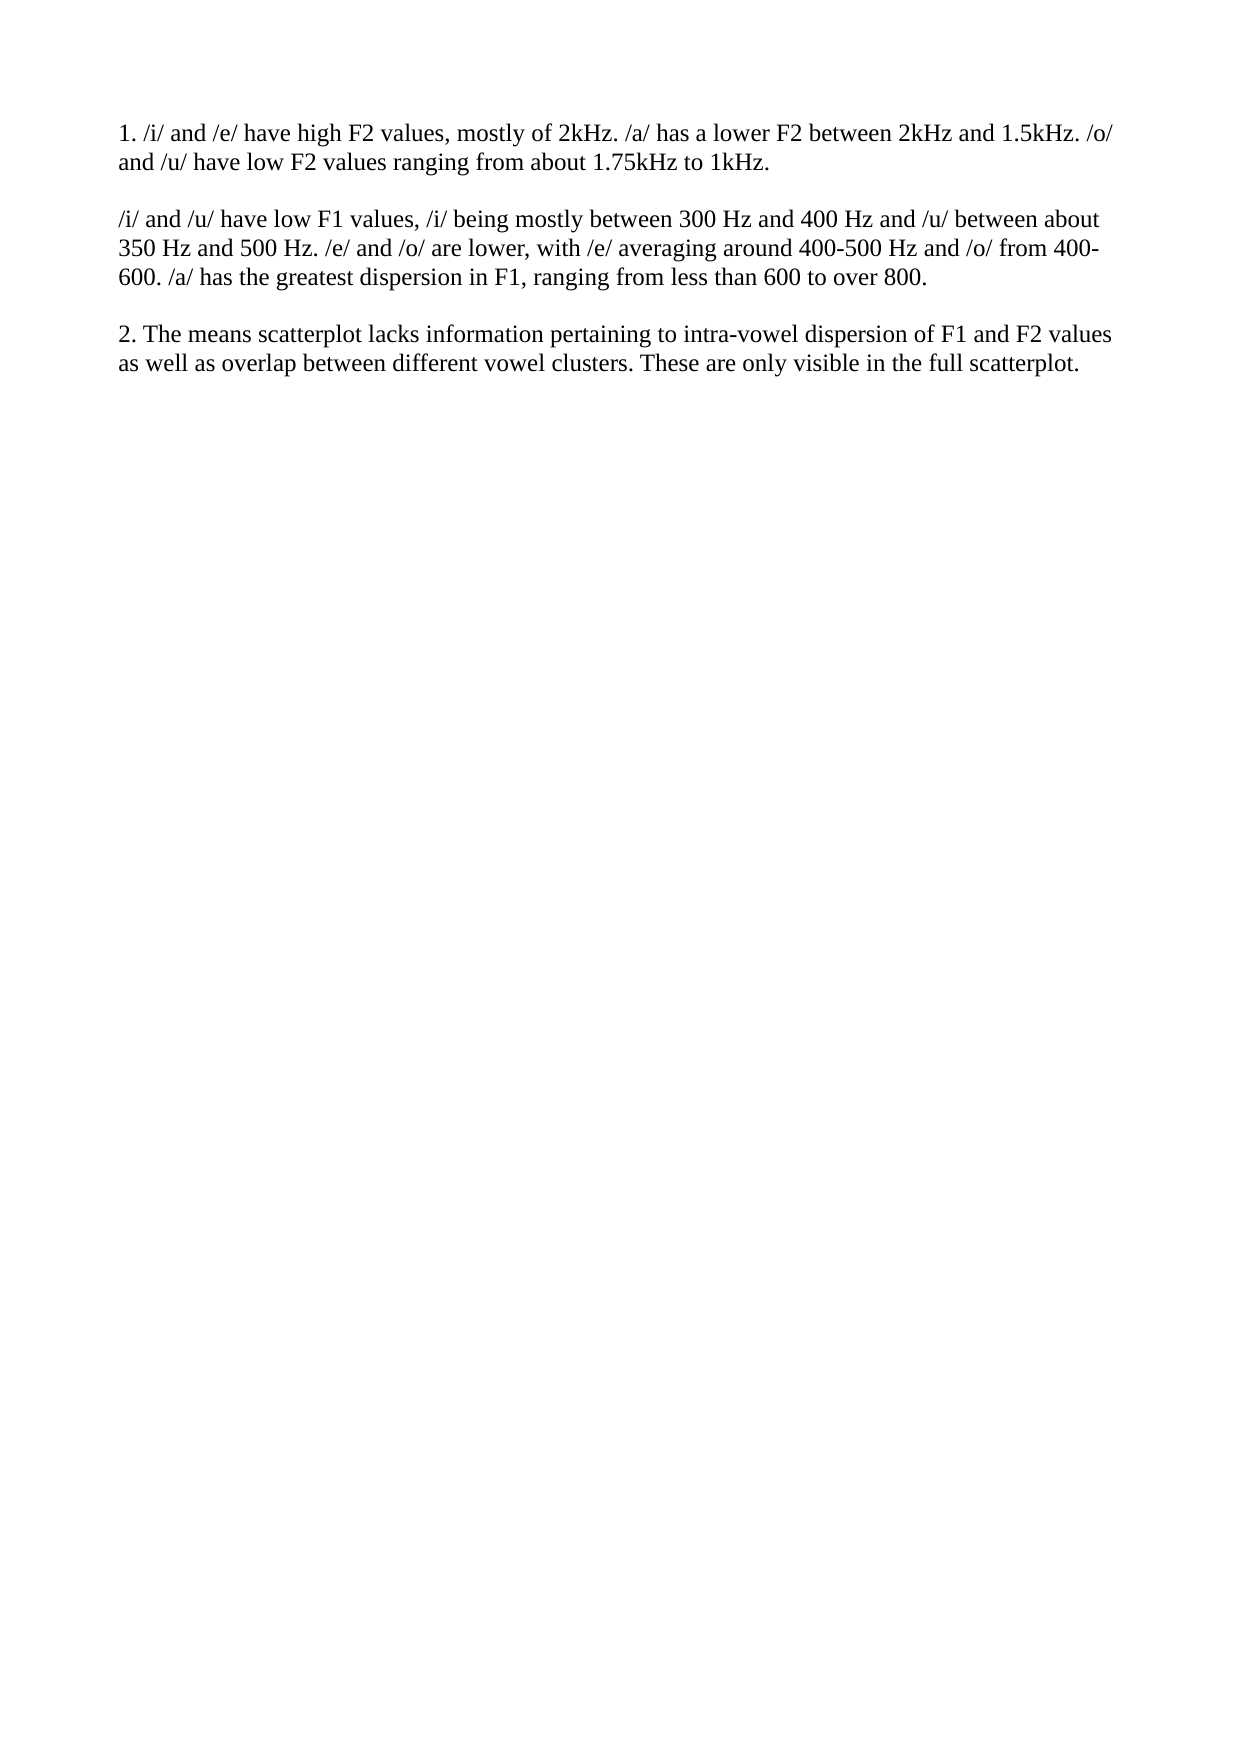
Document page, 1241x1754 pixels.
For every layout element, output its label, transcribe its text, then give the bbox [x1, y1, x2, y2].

text 2. The means scatterplot lacks information pertaining to intra-vowel dispersion of F1 and F2 values as well as overlap between different vowel clusters. These are only visible in the full scatterplot. [118, 319, 1122, 377]
text /i/ and /u/ have low F1 values, /i/ being mostly between 300 Hz and 400 Hz and /u/ between about 350 Hz and 500 Hz. /e/ and /o/ are lower, with /e/ averaging around 400-500 Hz and /o/ from 400-600. /a/ has the greatest dispersion in F1, ranging from less than 600 to over 800. [118, 204, 1122, 291]
text 1. /i/ and /e/ have high F2 values, mostly of 2kHz. /a/ has a lower F2 between 2kHz and 1.5kHz. /o/ and /u/ have low F2 values ranging from about 1.75kHz to 1kHz. [118, 118, 1122, 176]
